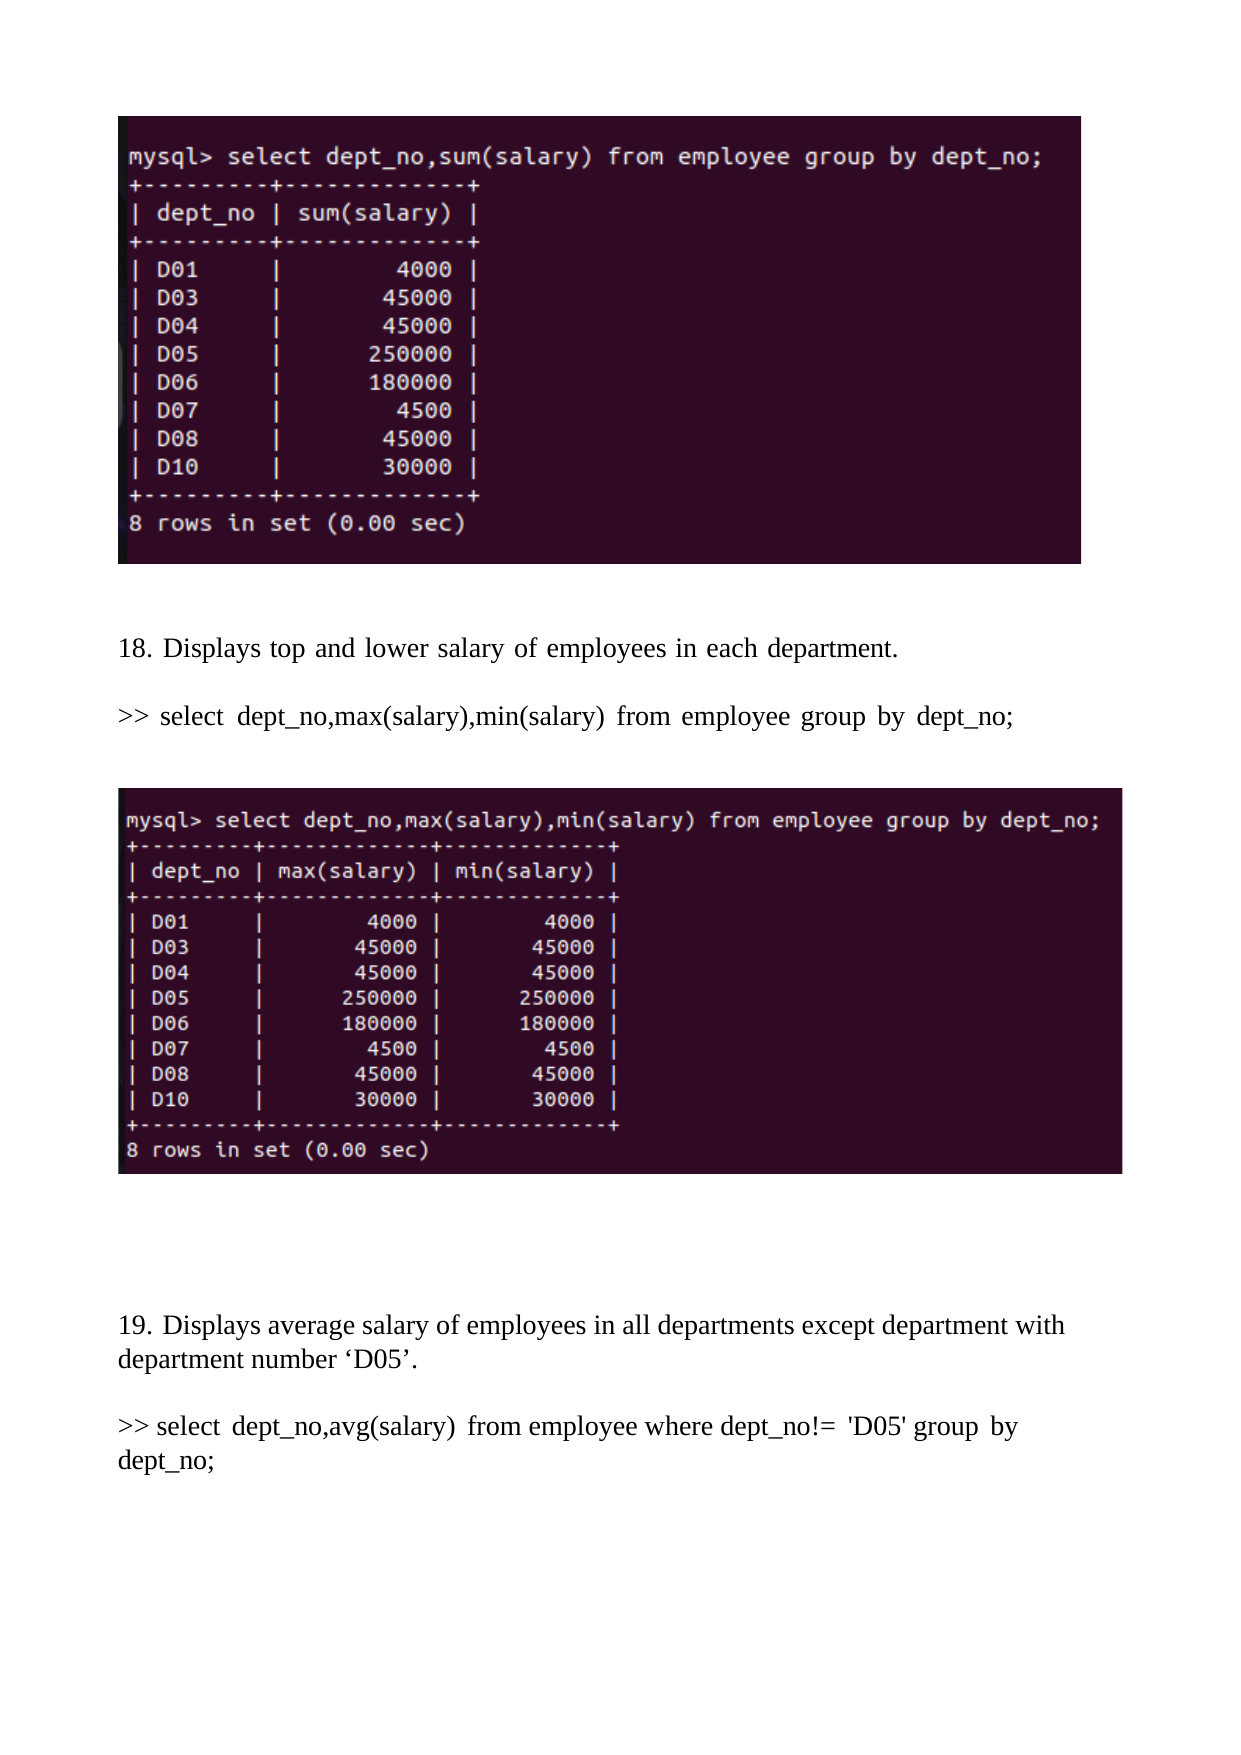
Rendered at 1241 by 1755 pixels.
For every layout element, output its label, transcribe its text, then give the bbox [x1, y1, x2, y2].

text >> select dept_no,max(salary),min(salary) from employee group by dept_no; [118, 699, 1137, 731]
text >> select dept_no,avg(salary) from employee where dept_no!= 'D05' group by dept_no; [118, 1409, 1097, 1476]
list Displays average salary of employees in all departments except department with department number ‘D05’. [118, 1308, 1098, 1374]
list Displays top and lower salary of employees in each department. [118, 631, 1137, 664]
